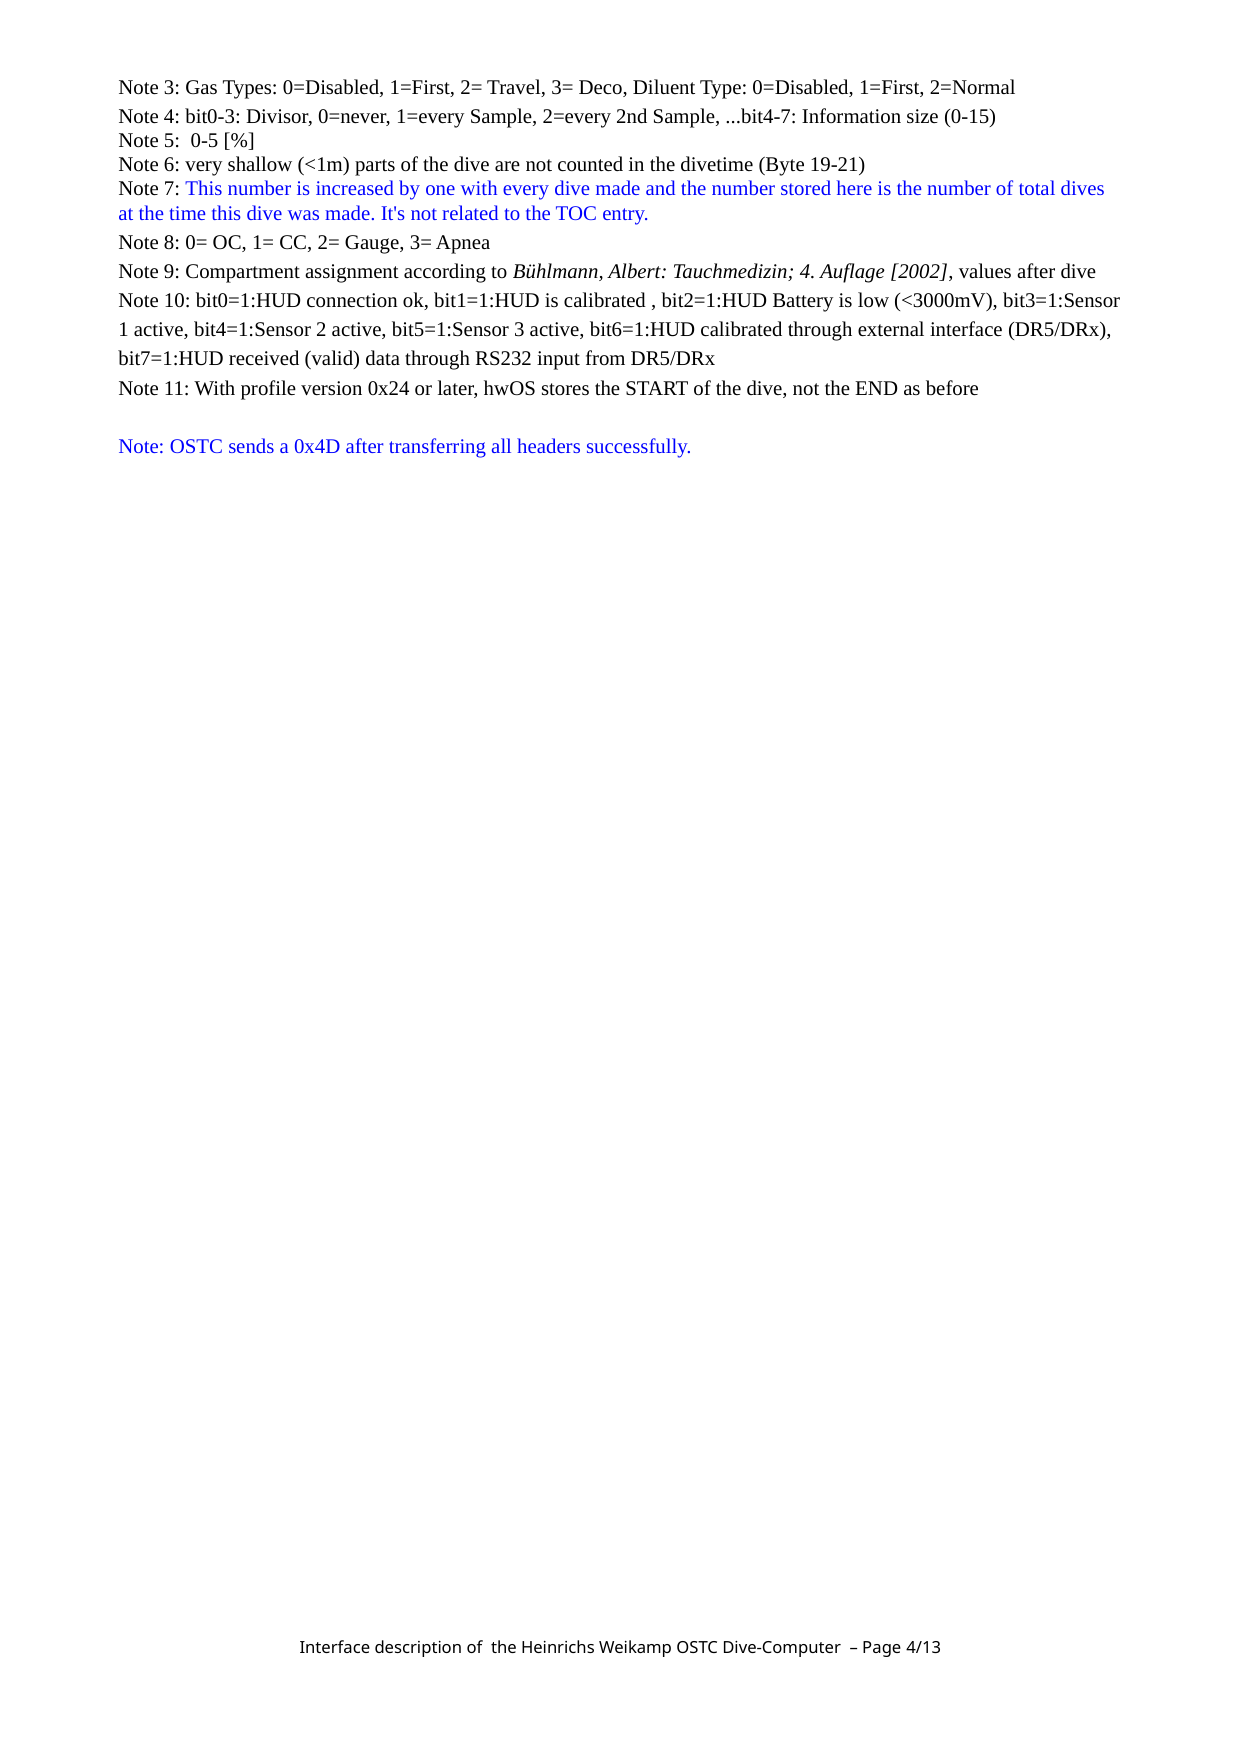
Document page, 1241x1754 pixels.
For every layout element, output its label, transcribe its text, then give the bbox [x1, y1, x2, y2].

text Note 6: very shallow (<1m) parts of the dive are not counted in the divetime (Byte 19-21) [118, 152, 1122, 176]
text Note 3: Gas Types: 0=Disabled, 1=First, 2= Travel, 3= Deco, Diluent Type: 0=Disabled, 1=First, 2=Normal [118, 75, 1122, 99]
text Note 7: This number is increased by one with every dive made and the number stored here is the number of total dives at the time this dive was made. It's not related to the TOC entry. [118, 176, 1122, 224]
text Note 8: 0= OC, 1= CC, 2= Gauge, 3= Apnea [118, 224, 1122, 254]
text Note 11: With profile version 0x24 or later, hwOS stores the START of the dive, not the END as before [118, 370, 1122, 399]
text Note 9: Compartment assignment according to Bühlmann, Albert: Tauchmedizin; 4. Auflage [2002], values after dive [118, 254, 1122, 283]
text Note 4: bit0-3: Divisor, 0=never, 1=every Sample, 2=every 2nd Sample, ...bit4-7: Information size (0-15) [118, 99, 1122, 128]
text Note 10: bit0=1:HUD connection ok, bit1=1:HUD is calibrated , bit2=1:HUD Battery is low (<3000mV), bit3=1:Sensor 1 active, bit4=1:Sensor 2 active, bit5=1:Sensor 3 active, bit6=1:HUD calibrated through external interface (DR5/DRx), bit7=1:HUD received (valid) data through RS232 input from DR5/DRx [118, 283, 1122, 370]
text Note: OSTC sends a 0x4D after transferring all headers successfully. [118, 429, 1122, 458]
text Note 5: 0-5 [%] [118, 128, 1122, 152]
